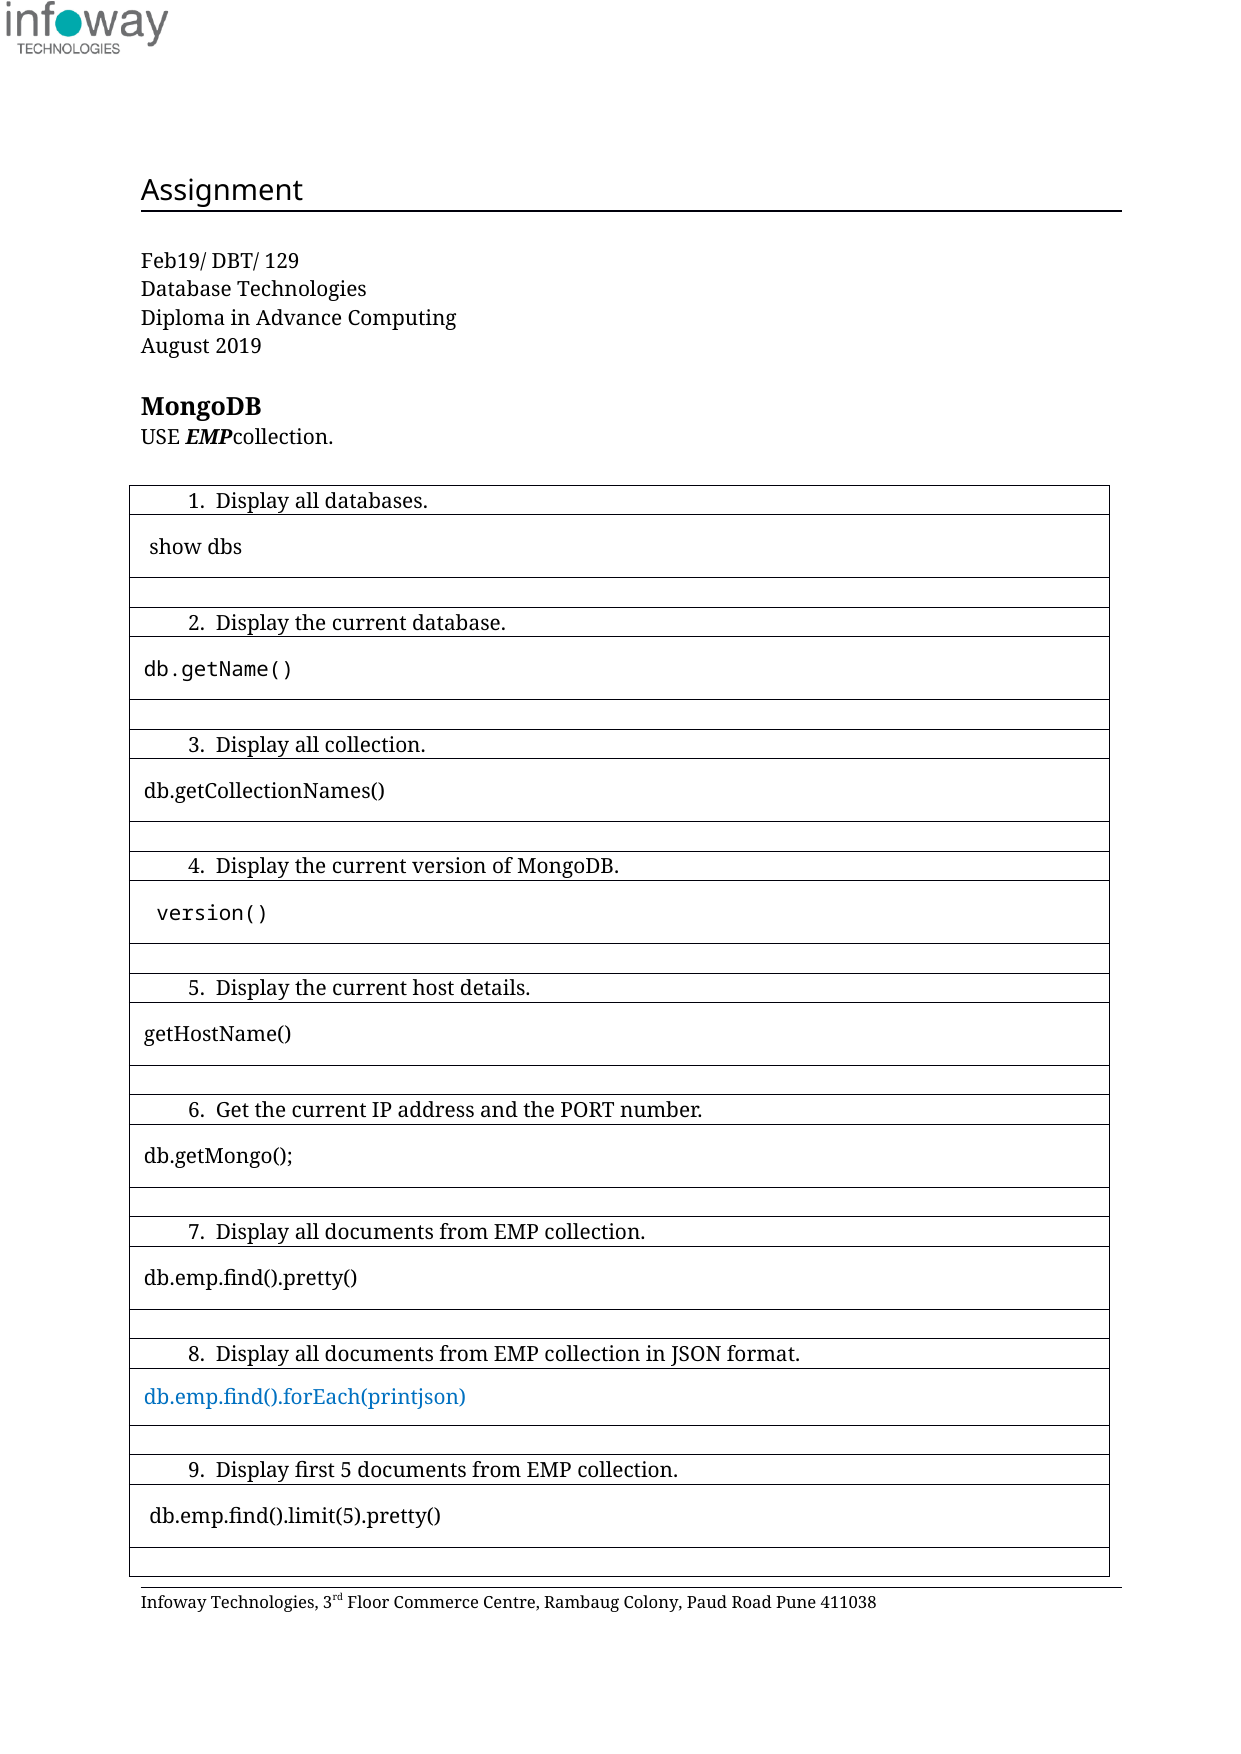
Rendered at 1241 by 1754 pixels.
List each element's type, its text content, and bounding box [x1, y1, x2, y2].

table_cell [130, 700, 1109, 729]
text Database Technologies [141, 274, 1122, 303]
table_cell [130, 944, 1109, 972]
table_cell [130, 1188, 1109, 1216]
table_cell Display the current version of MongoDB. [130, 852, 1109, 880]
table_cell getHostName() [130, 1003, 1109, 1065]
table_cell Display first 5 documents from EMP collection. [130, 1455, 1109, 1484]
table_cell Display all documents from EMP collection in JSON format. [130, 1339, 1109, 1367]
table_cell [130, 1066, 1109, 1094]
picture [0, 0, 171, 57]
text Feb19/ DBT/ 129 [141, 246, 1122, 274]
text USE EMPcollection. [141, 422, 1122, 451]
table_header Display all databases. [130, 486, 1109, 514]
table_cell Display the current host details. [130, 974, 1109, 1002]
table_cell [130, 822, 1109, 851]
text Diploma in Advance Computing [141, 303, 1122, 331]
table_cell Display all documents from EMP collection. [130, 1217, 1109, 1246]
table_cell [130, 1426, 1109, 1454]
table_cell db.emp.find().pretty() [130, 1247, 1109, 1308]
table_cell show dbs [130, 515, 1109, 577]
table_cell db.getCollectionNames() [130, 759, 1109, 821]
table_cell Get the current IP address and the PORT number. [130, 1095, 1109, 1124]
table_cell Display all collection. [130, 730, 1109, 758]
text Assignment [141, 169, 1122, 210]
table_cell [130, 1548, 1109, 1576]
table_cell db.emp.find().forEach(printjson) [130, 1369, 1109, 1425]
table_cell db.getMongo(); [130, 1125, 1109, 1187]
text August 2019 [141, 331, 1122, 360]
table_cell version() [130, 881, 1109, 943]
table_cell [130, 578, 1109, 607]
table_cell db.getName() [130, 637, 1109, 699]
table_cell Display the current database. [130, 608, 1109, 636]
table_cell db.emp.find().limit(5).pretty() [130, 1485, 1109, 1547]
text MongoDB [141, 388, 1122, 422]
table_cell [130, 1310, 1109, 1338]
